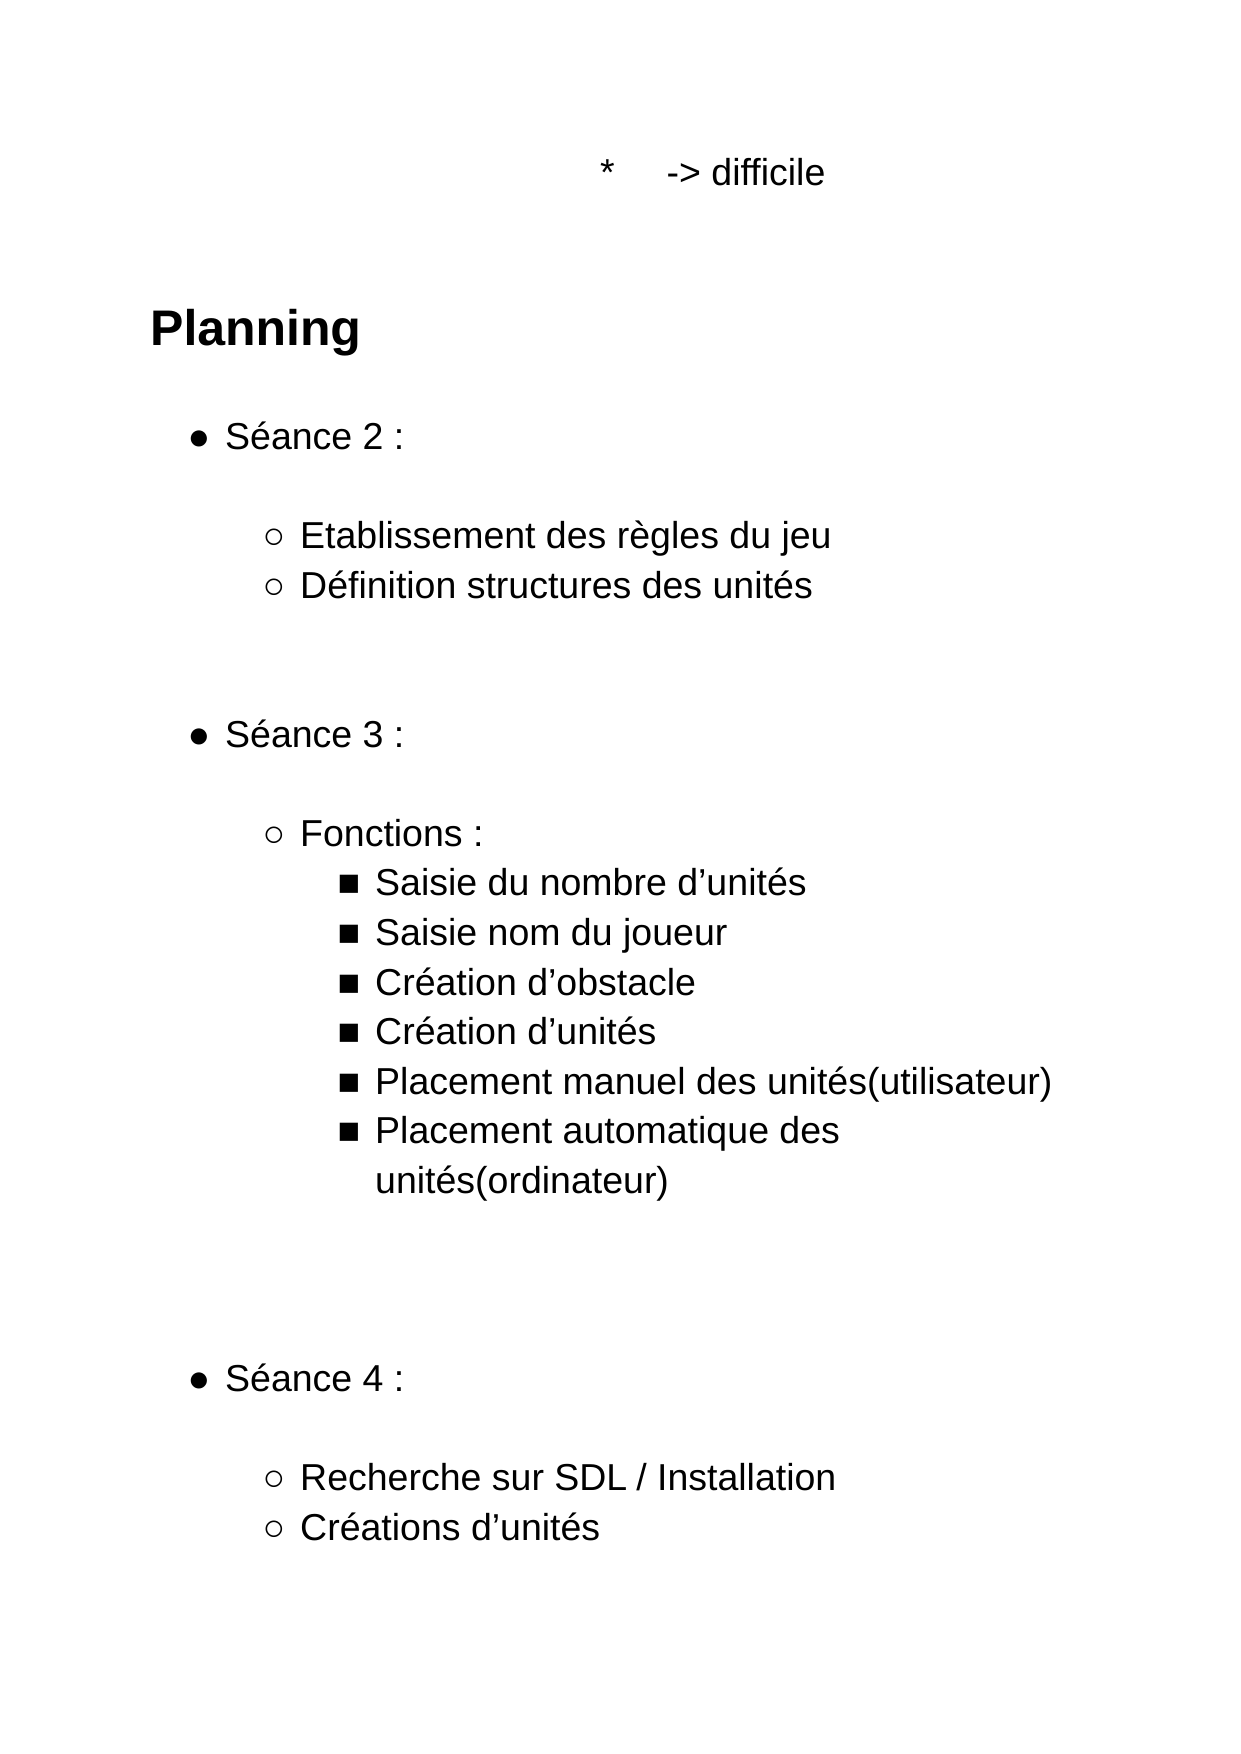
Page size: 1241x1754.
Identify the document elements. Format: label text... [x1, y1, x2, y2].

list Saisie nom du joueur [337, 910, 1090, 953]
text * -> difficile [150, 150, 1090, 193]
list Séance 2 : [187, 414, 1090, 457]
list Définition structures des unités [262, 563, 1090, 606]
list Saisie du nombre d’unités [337, 861, 1090, 904]
list Création d’unités [337, 1009, 1090, 1052]
list Placement automatique des unités(ordinateur) [337, 1108, 1090, 1201]
text Planning [150, 299, 1090, 356]
list Placement manuel des unités(utilisateur) [337, 1059, 1090, 1102]
list Recherche sur SDL / Installation [262, 1456, 1090, 1499]
list Séance 4 : [187, 1356, 1090, 1399]
list Etablissement des règles du jeu [262, 513, 1090, 557]
list Créations d’unités [262, 1505, 1090, 1548]
list Fonctions : [262, 811, 1090, 854]
list Séance 3 : [187, 712, 1090, 755]
list Création d’obstacle [337, 960, 1090, 1003]
